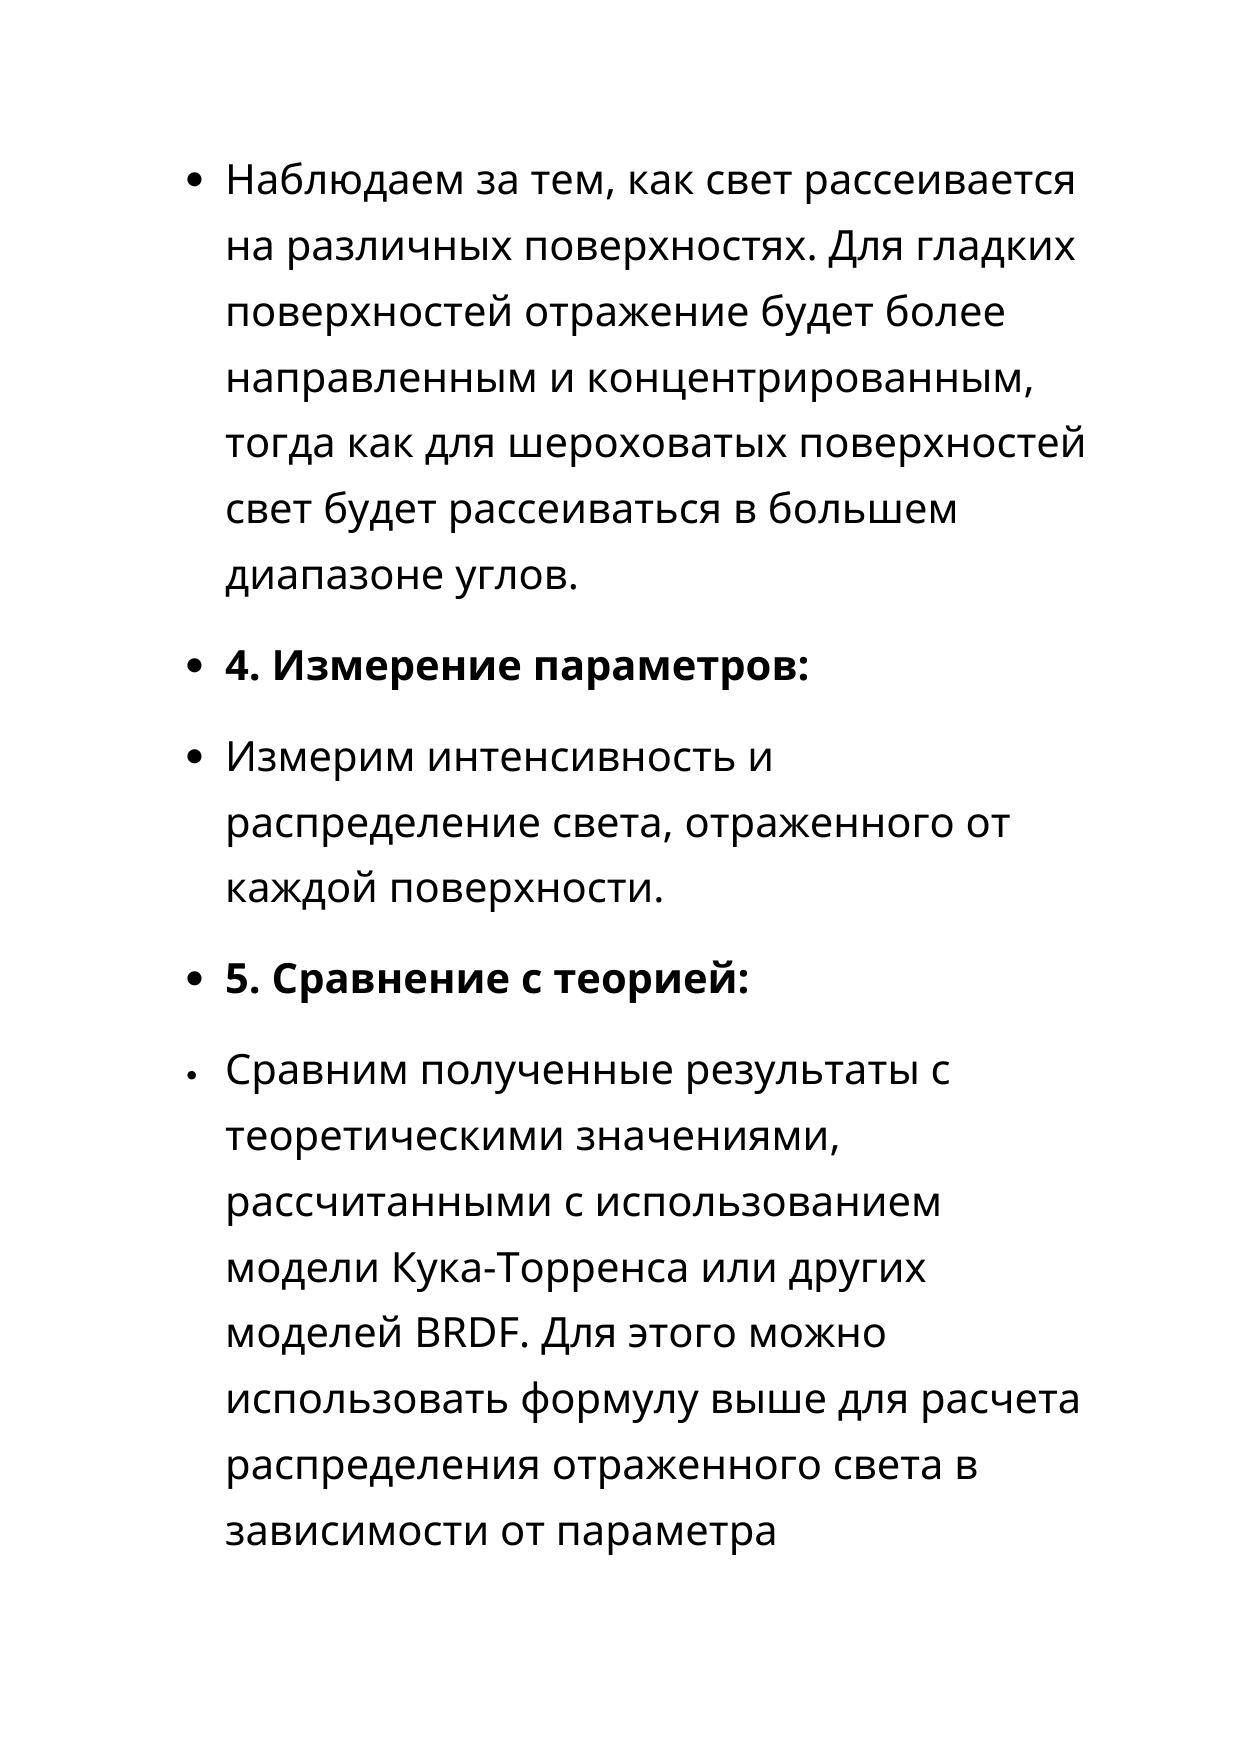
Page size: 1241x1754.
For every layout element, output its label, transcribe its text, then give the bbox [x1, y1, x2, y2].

list Измерим интенсивность и распределение света, отраженного от каждой поверхности. [187, 727, 1090, 915]
list Наблюдаем за тем, как свет рассеивается на различных поверхностях. Для гладких поверхностей отражение будет более направленным и концентрированным, тогда как для шероховатых поверхностей свет будет рассеиваться в большем диапазоне углов. [187, 150, 1090, 602]
list 4. Измерение параметров: [187, 636, 1090, 693]
list 5. Сравнение с теорией: [187, 949, 1090, 1006]
list Сравним полученные результаты с теоретическими значениями, рассчитанными с использованием модели Кука-Торренса или других моделей BRDF. Для этого можно использовать формулу выше для расчета распределения отраженного света в зависимости от параметра [187, 1040, 1090, 1558]
